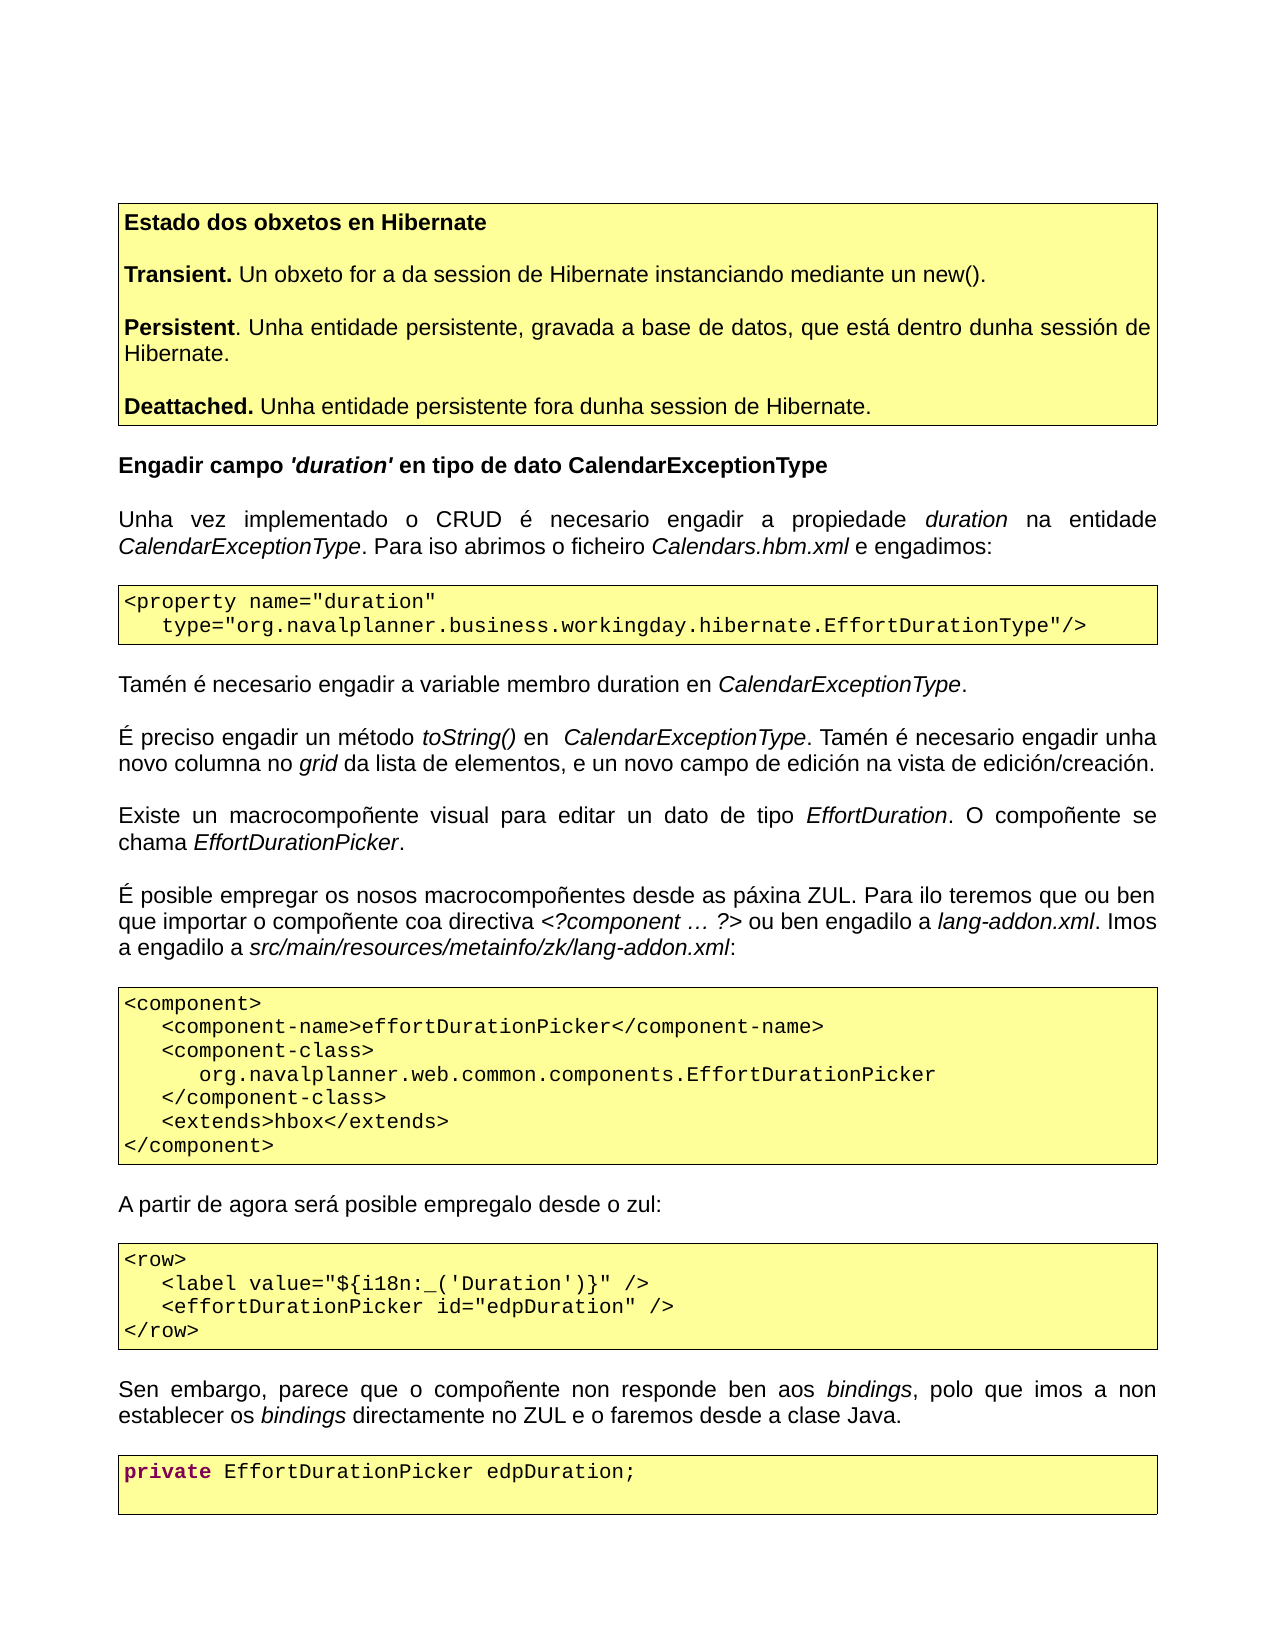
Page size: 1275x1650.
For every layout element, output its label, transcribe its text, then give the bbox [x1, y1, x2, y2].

table_header private EffortDurationPicker edpDuration; [119, 1456, 1157, 1514]
text Engadir campo 'duration' en tipo de dato CalendarExceptionType [118, 452, 1157, 478]
text Existe un macrocompoñente visual para editar un dato de tipo EffortDuration. O compoñente se chama EffortDurationPicker. [118, 802, 1157, 855]
table_header <component> <component-name>effortDurationPicker</component-name> <component-class> org.navalplanner.web.common.components.EffortDurationPicker </component-class> <extends>hbox</extends> </component> [119, 988, 1157, 1164]
text Sen embargo, parece que o compoñente non responde ben aos bindings, polo que imos a non establecer os bindings directamente no ZUL e o faremos desde a clase Java. [118, 1376, 1157, 1428]
text A partir de agora será posible empregalo desde o zul: [118, 1191, 1157, 1217]
text É preciso engadir un método toString() en CalendarExceptionType. Tamén é necesario engadir unha novo columna no grid da lista de elementos, e un novo campo de edición na vista de edición/creación. [118, 723, 1157, 776]
text É posible empregar os nosos macrocompoñentes desde as páxina ZUL. Para ilo teremos que ou ben que importar o compoñente coa directiva <?component … ?> ou ben engadilo a lang-addon.xml. Imos a engadilo a src/main/resources/metainfo/zk/lang-addon.xml: [118, 882, 1157, 961]
text Tamén é necesario engadir a variable membro duration en CalendarExceptionType. [118, 671, 1157, 697]
table_header <row> <label value="${i18n:_('Duration')}" /> <effortDurationPicker id="edpDuration" /> </row> [119, 1244, 1157, 1349]
table_header Estado dos obxetos en Hibernate Transient. Un obxeto for a da session de Hibernate instanciando mediante un new(). Persistent. Unha entidade persistente, gravada a base de datos, que está dentro dunha sessión de Hibernate. Deattached. Unha entidade persistente fora dunha session de Hibernate. [119, 204, 1157, 425]
table_header <property name="duration" type="org.navalplanner.business.workingday.hibernate.EffortDurationType"/> [119, 586, 1157, 644]
text Unha vez implementado o CRUD é necesario engadir a propiedade duration na entidade CalendarExceptionType. Para iso abrimos o ficheiro Calendars.hbm.xml e engadimos: [118, 506, 1157, 559]
